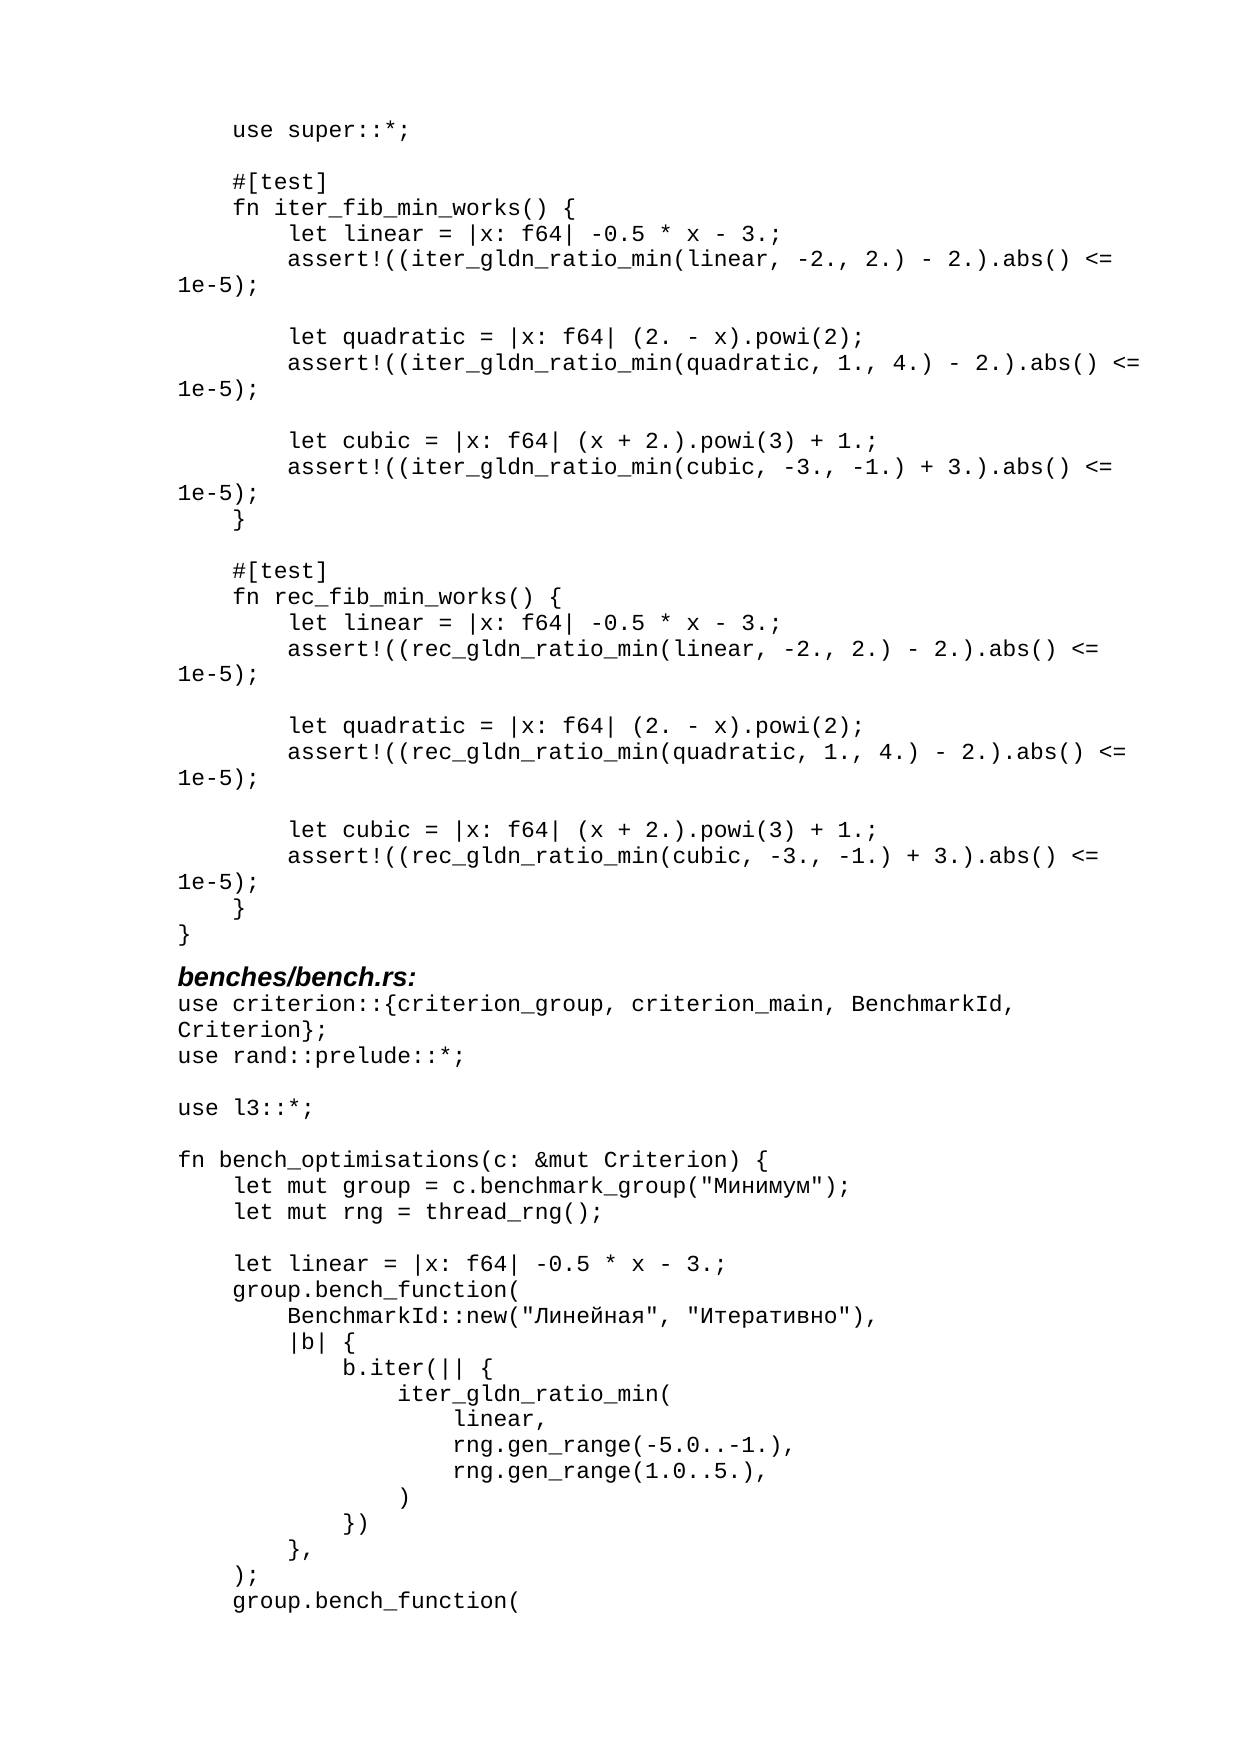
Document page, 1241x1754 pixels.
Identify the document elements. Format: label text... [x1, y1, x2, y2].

text use criterion::{criterion_group, criterion_main, BenchmarkId, Criterion}; [177, 993, 1152, 1045]
text |b| { [177, 1330, 1152, 1356]
text ); [177, 1563, 1152, 1589]
text rng.gen_range(-5.0..-1.), [177, 1434, 1152, 1460]
text let linear = |x: f64| -0.5 * x - 3.; [177, 1252, 1152, 1278]
text #[test] [177, 170, 1152, 196]
text let cubic = |x: f64| (x + 2.).powi(3) + 1.; [177, 429, 1152, 455]
text linear, [177, 1408, 1152, 1434]
text use l3::*; [177, 1097, 1152, 1122]
text assert!((iter_gldn_ratio_min(cubic, -3., -1.) + 3.).abs() <= 1e-5); [177, 455, 1152, 507]
text group.bench_function( [177, 1278, 1152, 1304]
text rng.gen_range(1.0..5.), [177, 1460, 1152, 1486]
text let linear = |x: f64| -0.5 * x - 3.; [177, 611, 1152, 637]
text } [177, 507, 1152, 533]
text use rand::prelude::*; [177, 1045, 1152, 1071]
text fn rec_fib_min_works() { [177, 585, 1152, 611]
text let quadratic = |x: f64| (2. - x).powi(2); [177, 715, 1152, 741]
text group.bench_function( [177, 1589, 1152, 1615]
text }, [177, 1537, 1152, 1563]
text } [177, 896, 1152, 922]
text let linear = |x: f64| -0.5 * x - 3.; [177, 222, 1152, 248]
text let cubic = |x: f64| (x + 2.).powi(3) + 1.; [177, 818, 1152, 844]
text }) [177, 1512, 1152, 1537]
text #[test] [177, 559, 1152, 585]
text assert!((iter_gldn_ratio_min(linear, -2., 2.) - 2.).abs() <= 1e-5); [177, 248, 1152, 300]
text ) [177, 1486, 1152, 1512]
text } [177, 922, 1152, 948]
text let mut rng = thread_rng(); [177, 1200, 1152, 1226]
text let mut group = c.benchmark_group("Минимум"); [177, 1174, 1152, 1200]
text assert!((rec_gldn_ratio_min(cubic, -3., -1.) + 3.).abs() <= 1e-5); [177, 844, 1152, 896]
text fn bench_optimisations(c: &mut Criterion) { [177, 1148, 1152, 1174]
text iter_gldn_ratio_min( [177, 1382, 1152, 1408]
text assert!((rec_gldn_ratio_min(quadratic, 1., 4.) - 2.).abs() <= 1e-5); [177, 741, 1152, 792]
text use super::*; [177, 118, 1152, 144]
subtitle benches/bench.rs: [177, 961, 1152, 992]
text assert!((iter_gldn_ratio_min(quadratic, 1., 4.) - 2.).abs() <= 1e-5); [177, 352, 1152, 403]
text BenchmarkId::new("Линейная", "Итеративно"), [177, 1304, 1152, 1330]
text b.iter(|| { [177, 1356, 1152, 1382]
text let quadratic = |x: f64| (2. - x).powi(2); [177, 326, 1152, 352]
text fn iter_fib_min_works() { [177, 196, 1152, 222]
text assert!((rec_gldn_ratio_min(linear, -2., 2.) - 2.).abs() <= 1e-5); [177, 637, 1152, 689]
